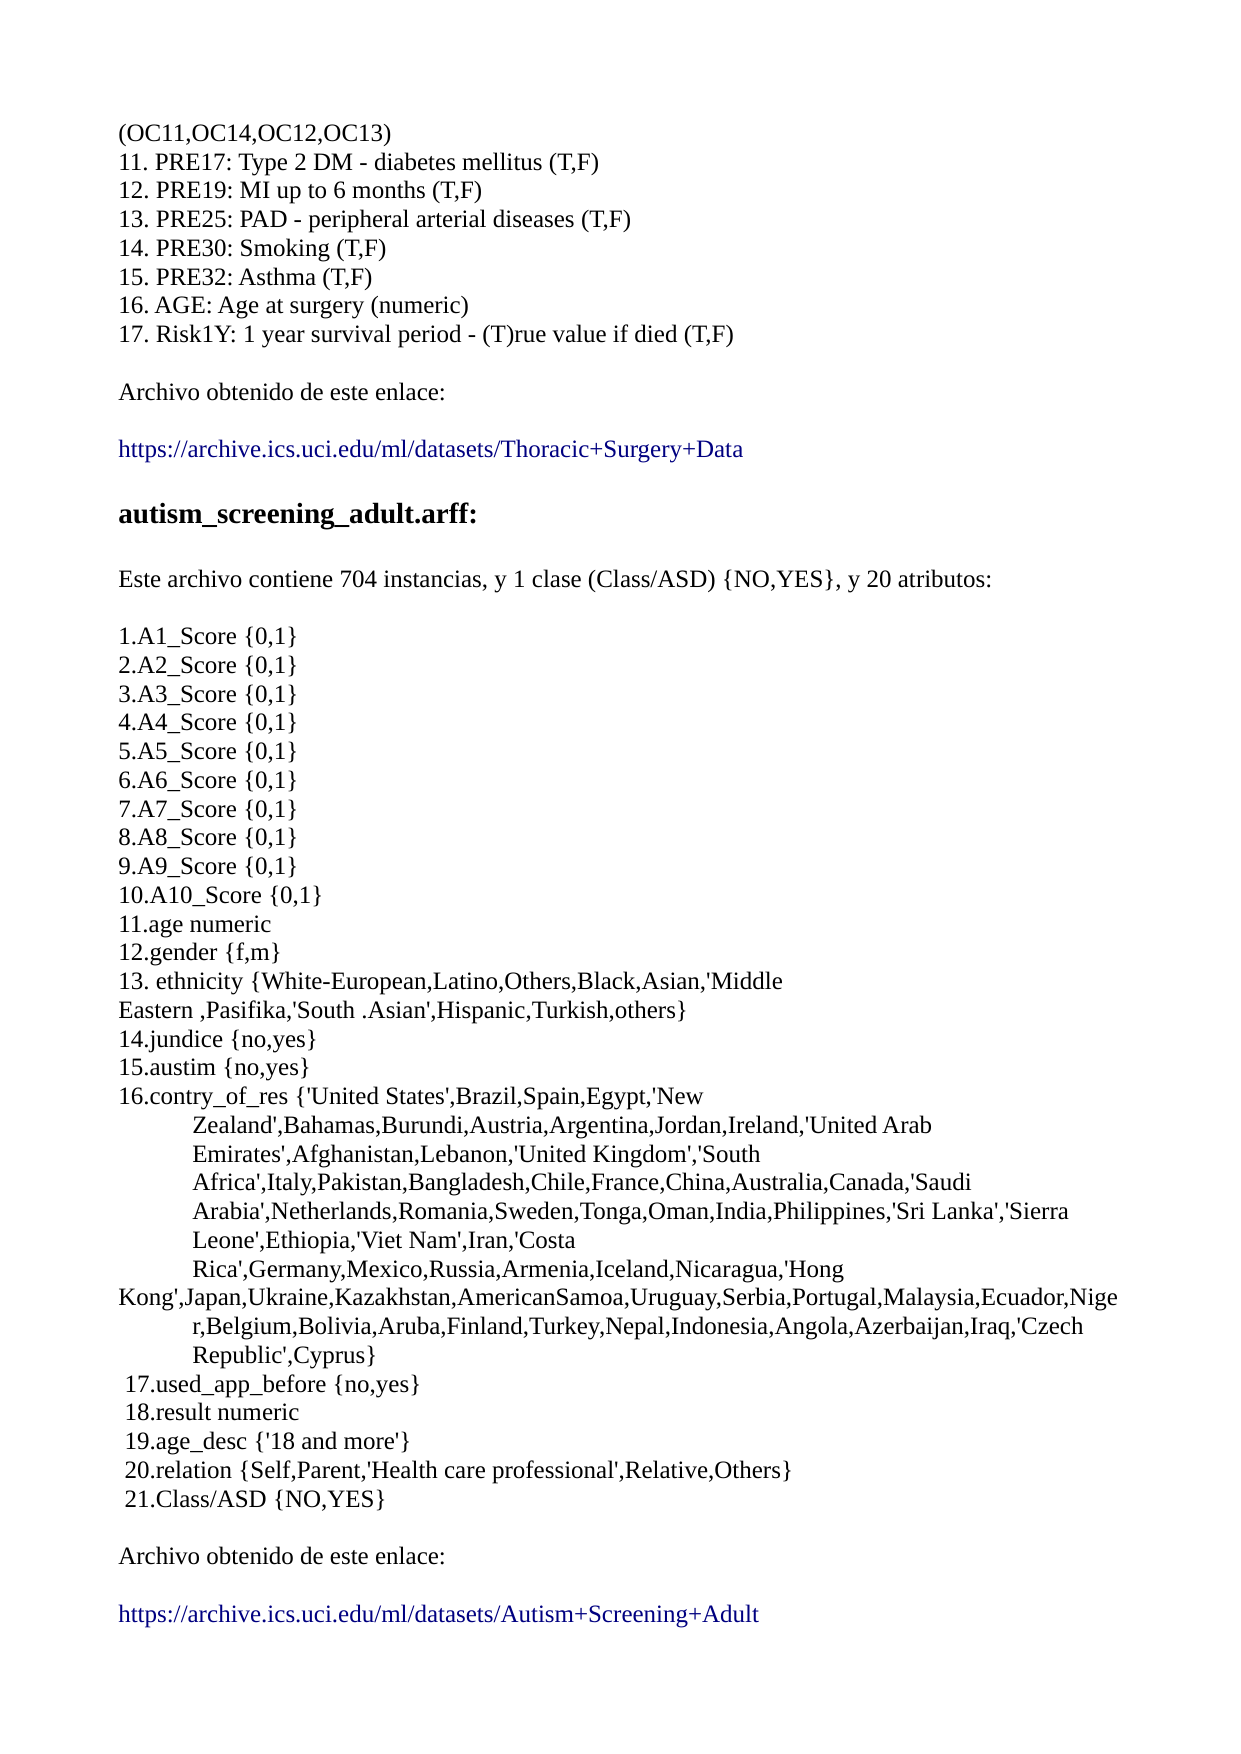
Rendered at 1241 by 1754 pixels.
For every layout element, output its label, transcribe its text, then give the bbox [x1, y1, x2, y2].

text 4.A4_Score {0,1} [118, 707, 1122, 736]
text Archivo obtenido de este enlace: [118, 377, 1122, 406]
text autism_screening_adult.arff: [118, 497, 1122, 530]
text 1.A1_Score {0,1} [118, 621, 1122, 650]
text 3.A3_Score {0,1} [118, 679, 1122, 707]
text 2.A2_Score {0,1} [118, 650, 1122, 679]
text https://archive.ics.uci.edu/ml/datasets/Thoracic+Surgery+Data [118, 434, 1122, 463]
text 12.gender {f,m} [118, 937, 1122, 966]
text 14.jundice {no,yes} [118, 1024, 1122, 1052]
text 21.Class/ASD {NO,YES} [118, 1484, 1122, 1512]
text 7.A7_Score {0,1} [118, 794, 1122, 822]
text 6.A6_Score {0,1} [118, 765, 1122, 794]
text 10.A10_Score {0,1} [118, 880, 1122, 909]
text 18.result numeric [118, 1397, 1122, 1426]
text 13. ethnicity {White-European,Latino,Others,Black,Asian,'Middle Eastern ,Pasifika,'South .Asian',Hispanic,Turkish,others} [118, 966, 1122, 1024]
text https://archive.ics.uci.edu/ml/datasets/Autism+Screening+Adult [118, 1599, 1122, 1627]
text Este archivo contiene 704 instancias, y 1 clase (Class/ASD) {NO,YES}, y 20 atributos: [118, 564, 1122, 592]
text 16.contry_of_res {'United States',Brazil,Spain,Egypt,'New Zealand',Bahamas,Burundi,Austria,Argentina,Jordan,Ireland,'United Arab Emirates',Afghanistan,Lebanon,'United Kingdom','South Africa',Italy,Pakistan,Bangladesh,Chile,France,China,Australia,Canada,'Saudi Arabia',Netherlands,Romania,Sweden,Tonga,Oman,India,Philippines,'Sri Lanka','Sierra Leone',Ethiopia,'Viet Nam',Iran,'Costa Rica',Germany,Mexico,Russia,Armenia,Iceland,Nicaragua,'Hong Kong',Japan,Ukraine,Kazakhstan,AmericanSamoa,Uruguay,Serbia,Portugal,Malaysia,Ecuador,Nige r,Belgium,Bolivia,Aruba,Finland,Turkey,Nepal,Indonesia,Angola,Azerbaijan,Iraq,'Czech Republic',Cyprus} [118, 1081, 1122, 1369]
text 5.A5_Score {0,1} [118, 736, 1122, 765]
text 20.relation {Self,Parent,'Health care professional',Relative,Others} [118, 1455, 1122, 1484]
text 19.age_desc {'18 and more'} [118, 1426, 1122, 1455]
text 11.age numeric [118, 909, 1122, 937]
text 15.austim {no,yes} [118, 1052, 1122, 1081]
text 8.A8_Score {0,1} [118, 822, 1122, 851]
text 17.used_app_before {no,yes} [118, 1369, 1122, 1397]
text 9.A9_Score {0,1} [118, 851, 1122, 880]
text (OC11,OC14,OC12,OC13) 11. PRE17: Type 2 DM - diabetes mellitus (T,F) 12. PRE19: MI up to 6 months (T,F) 13. PRE25: PAD - peripheral arterial diseases (T,F) 14. PRE30: Smoking (T,F) 15. PRE32: Asthma (T,F) 16. AGE: Age at surgery (numeric) 17. Risk1Y: 1 year survival period - (T)rue value if died (T,F) [118, 118, 1122, 348]
text Archivo obtenido de este enlace: [118, 1541, 1122, 1570]
